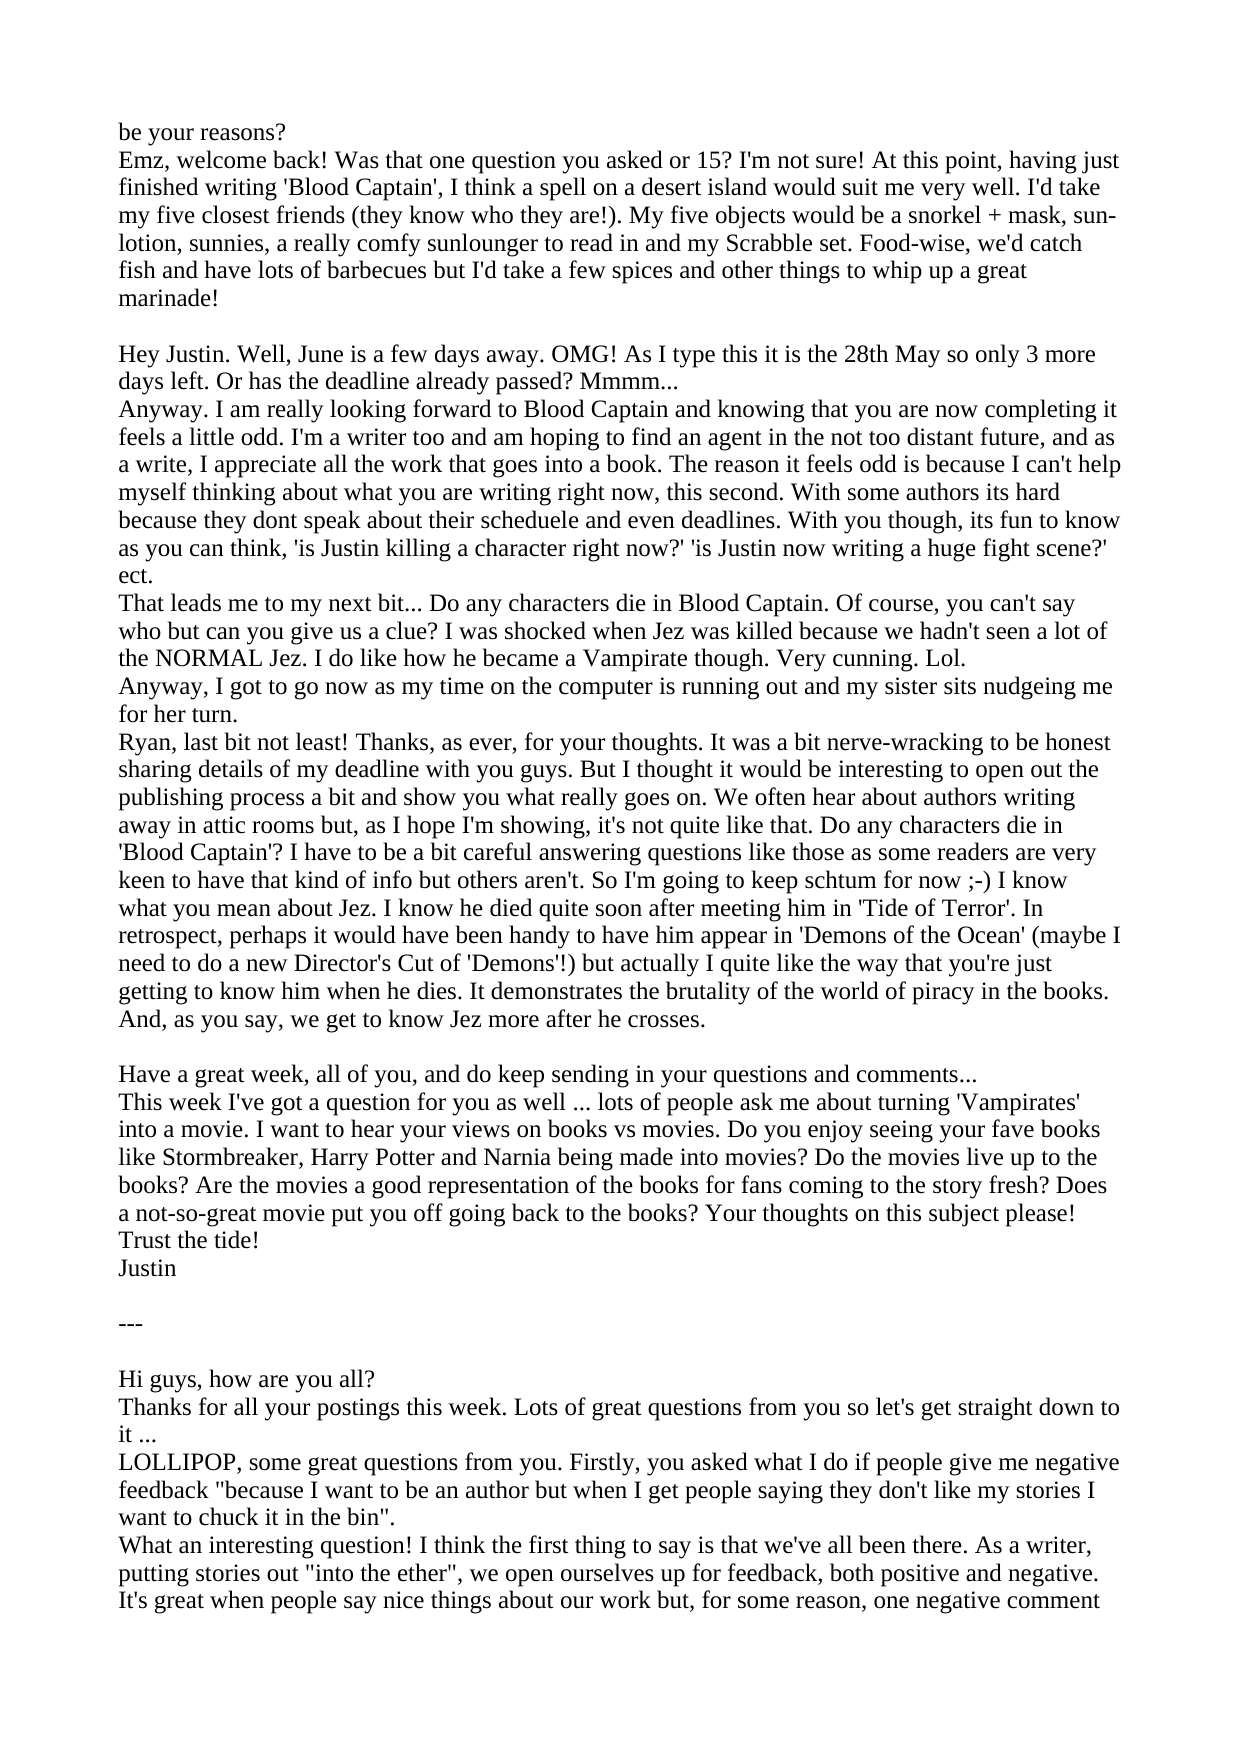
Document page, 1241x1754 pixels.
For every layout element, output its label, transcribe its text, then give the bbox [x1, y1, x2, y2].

text Hi guys, how are you all? [118, 1365, 1122, 1393]
text LOLLIPOP, some great questions from you. Firstly, you asked what I do if people give me negative feedback "because I want to be an author but when I get people saying they don't like my stories I want to chuck it in the bin". [118, 1448, 1122, 1531]
text Anyway, I got to go now as my time on the computer is running out and my sister sits nudgeing me for her turn. [118, 672, 1122, 728]
text Anyway. I am really looking forward to Blood Captain and knowing that you are now completing it feels a little odd. I'm a writer too and am hoping to find an agent in the not too distant future, and as a write, I appreciate all the work that goes into a book. The reason it feels odd is because I can't help myself thinking about what you are writing right now, this second. With some authors its hard because they dont speak about their scheduele and even deadlines. With you though, its fun to know as you can think, 'is Justin killing a character right now?' 'is Justin now writing a huge fight scene?' ect. [118, 395, 1122, 589]
text Thanks for all your postings this week. Lots of great questions from you so let's get straight down to it ... [118, 1393, 1122, 1448]
text --- [118, 1309, 1122, 1337]
text Justin [118, 1254, 1122, 1282]
text That leads me to my next bit... Do any characters die in Blood Captain. Of course, you can't say who but can you give us a clue? I was shocked when Jez was killed because we hadn't seen a lot of the NORMAL Jez. I do like how he became a Vampirate though. Very cunning. Lol. [118, 589, 1122, 672]
text be your reasons? [118, 118, 1122, 146]
text Trust the tide! [118, 1226, 1122, 1254]
text Hey Justin. Well, June is a few days away. OMG! As I type this it is the 28th May so only 3 more days left. Or has the deadline already passed? Mmmm... [118, 340, 1122, 395]
text This week I've got a question for you as well ... lots of people ask me about turning 'Vampirates' into a movie. I want to hear your views on books vs movies. Do you enjoy seeing your fave books like Stormbreaker, Harry Potter and Narnia being made into movies? Do the movies live up to the books? Are the movies a good representation of the books for fans coming to the story fresh? Does a not-so-great movie put you off going back to the books? Your thoughts on this subject please! [118, 1088, 1122, 1226]
text Ryan, last bit not least! Thanks, as ever, for your thoughts. It was a bit nerve-wracking to be honest sharing details of my deadline with you guys. But I thought it would be interesting to open out the publishing process a bit and show you what really goes on. We often hear about authors writing away in attic rooms but, as I hope I'm showing, it's not quite like that. Do any characters die in 'Blood Captain'? I have to be a bit careful answering questions like those as some readers are very keen to have that kind of info but others aren't. So I'm going to keep schtum for now ;-) I know what you mean about Jez. I know he died quite soon after meeting him in 'Tide of Terror'. In retrospect, perhaps it would have been handy to have him appear in 'Demons of the Ocean' (maybe I need to do a new Director's Cut of 'Demons'!) but actually I quite like the way that you're just getting to know him when he dies. It demonstrates the brutality of the world of piracy in the books. And, as you say, we get to know Jez more after he crosses. [118, 728, 1122, 1032]
text What an interesting question! I think the first thing to say is that we've all been there. As a writer, putting stories out "into the ether", we open ourselves up for feedback, both positive and negative. It's great when people say nice things about our work but, for some reason, one negative comment [118, 1531, 1122, 1614]
text Have a great week, all of you, and do keep sending in your questions and comments... [118, 1060, 1122, 1088]
text Emz, welcome back! Was that one question you asked or 15? I'm not sure! At this point, having just finished writing 'Blood Captain', I think a spell on a desert island would suit me very well. I'd take my five closest friends (they know who they are!). My five objects would be a snorkel + mask, sun-lotion, sunnies, a really comfy sunlounger to read in and my Scrabble set. Food-wise, we'd catch fish and have lots of barbecues but I'd take a few spices and other things to whip up a great marinade! [118, 146, 1122, 312]
